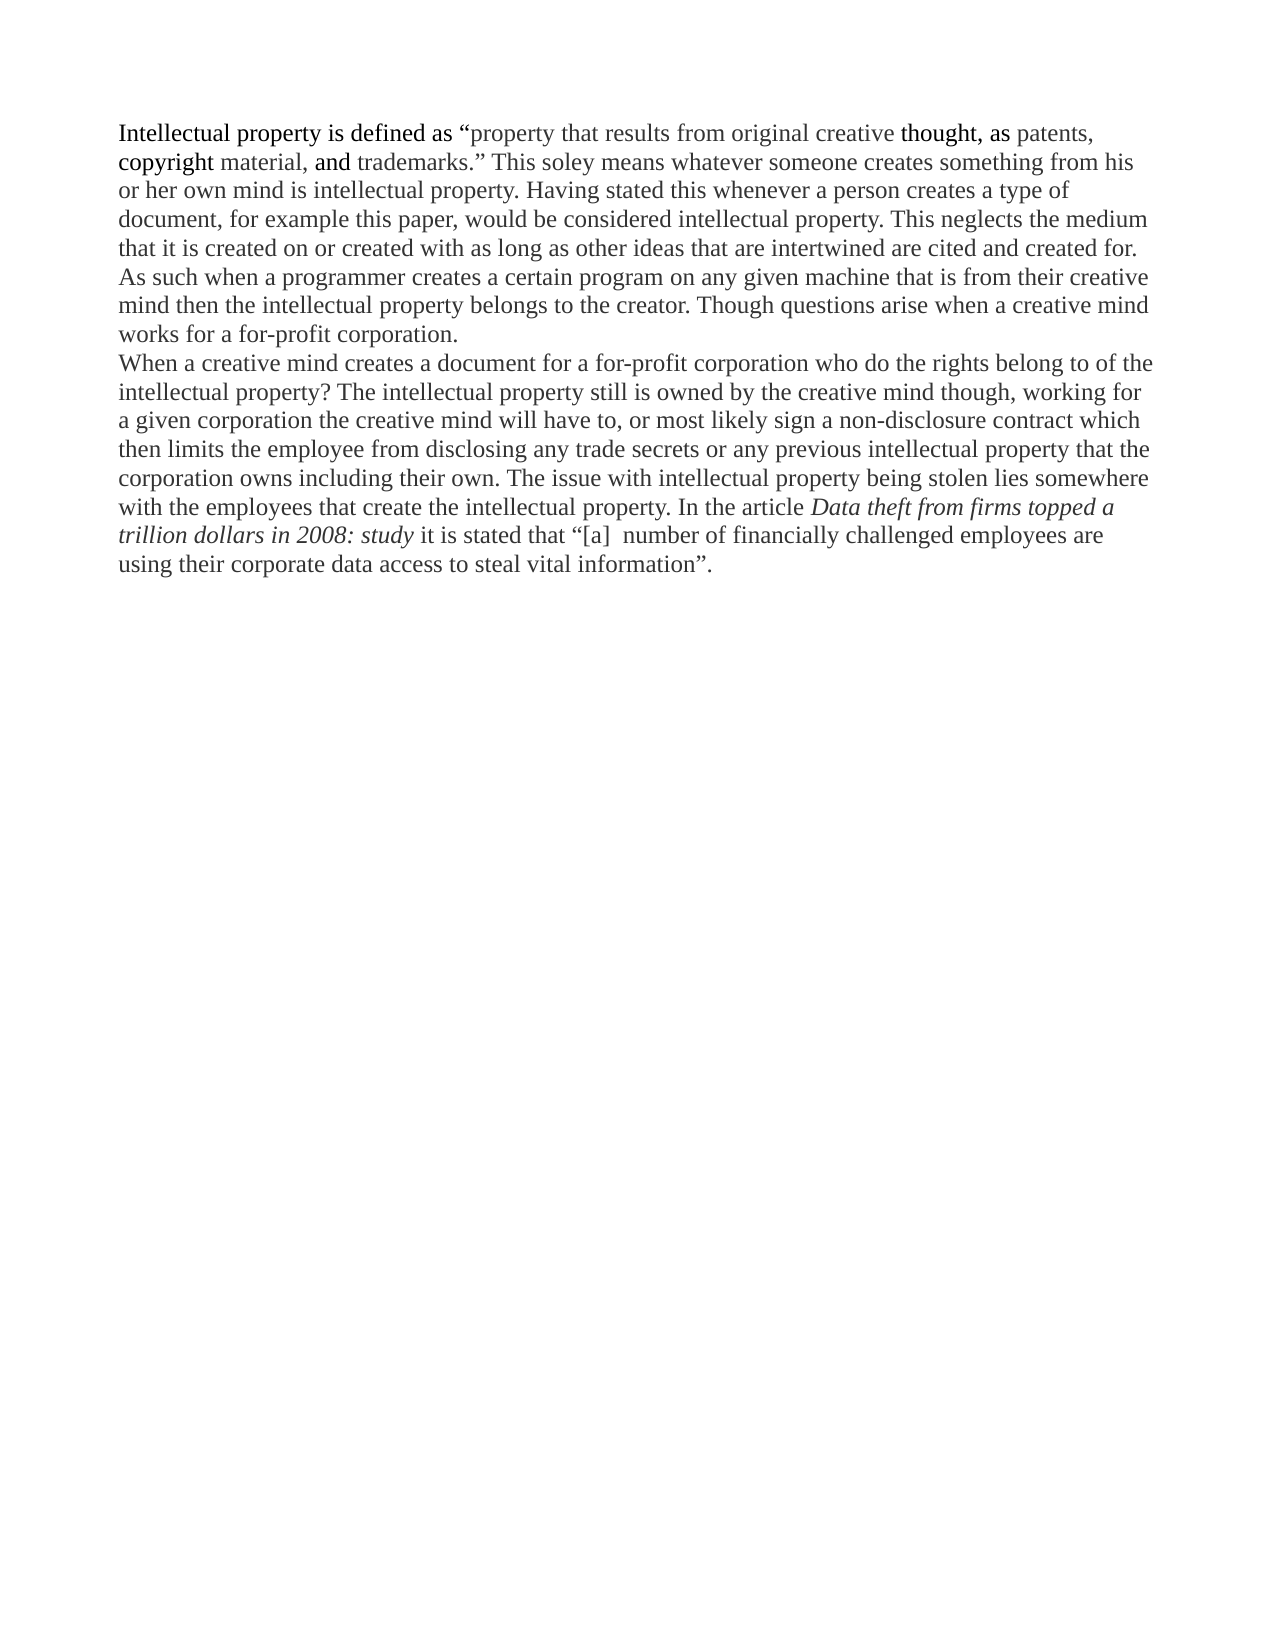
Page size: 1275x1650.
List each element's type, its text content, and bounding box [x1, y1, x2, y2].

text Intellectual property is defined as “property that results from original creative thought, as patents, copyright material, and trademarks.” This soley means whatever someone creates something from his or her own mind is intellectual property. Having stated this whenever a person creates a type of document, for example this paper, would be considered intellectual property. This neglects the medium that it is created on or created with as long as other ideas that are intertwined are cited and created for. As such when a programmer creates a certain program on any given machine that is from their creative mind then the intellectual property belongs to the creator. Though questions arise when a creative mind works for a for-profit corporation. [118, 118, 1157, 348]
text When a creative mind creates a document for a for-profit corporation who do the rights belong to of the intellectual property? The intellectual property still is owned by the creative mind though, working for a given corporation the creative mind will have to, or most likely sign a non-disclosure contract which then limits the employee from disclosing any trade secrets or any previous intellectual property that the corporation owns including their own. The issue with intellectual property being stolen lies somewhere with the employees that create the intellectual property. In the article Data theft from firms topped a trillion dollars in 2008: study it is stated that “[a] number of financially challenged employees are using their corporate data access to steal vital information”. [118, 348, 1157, 607]
